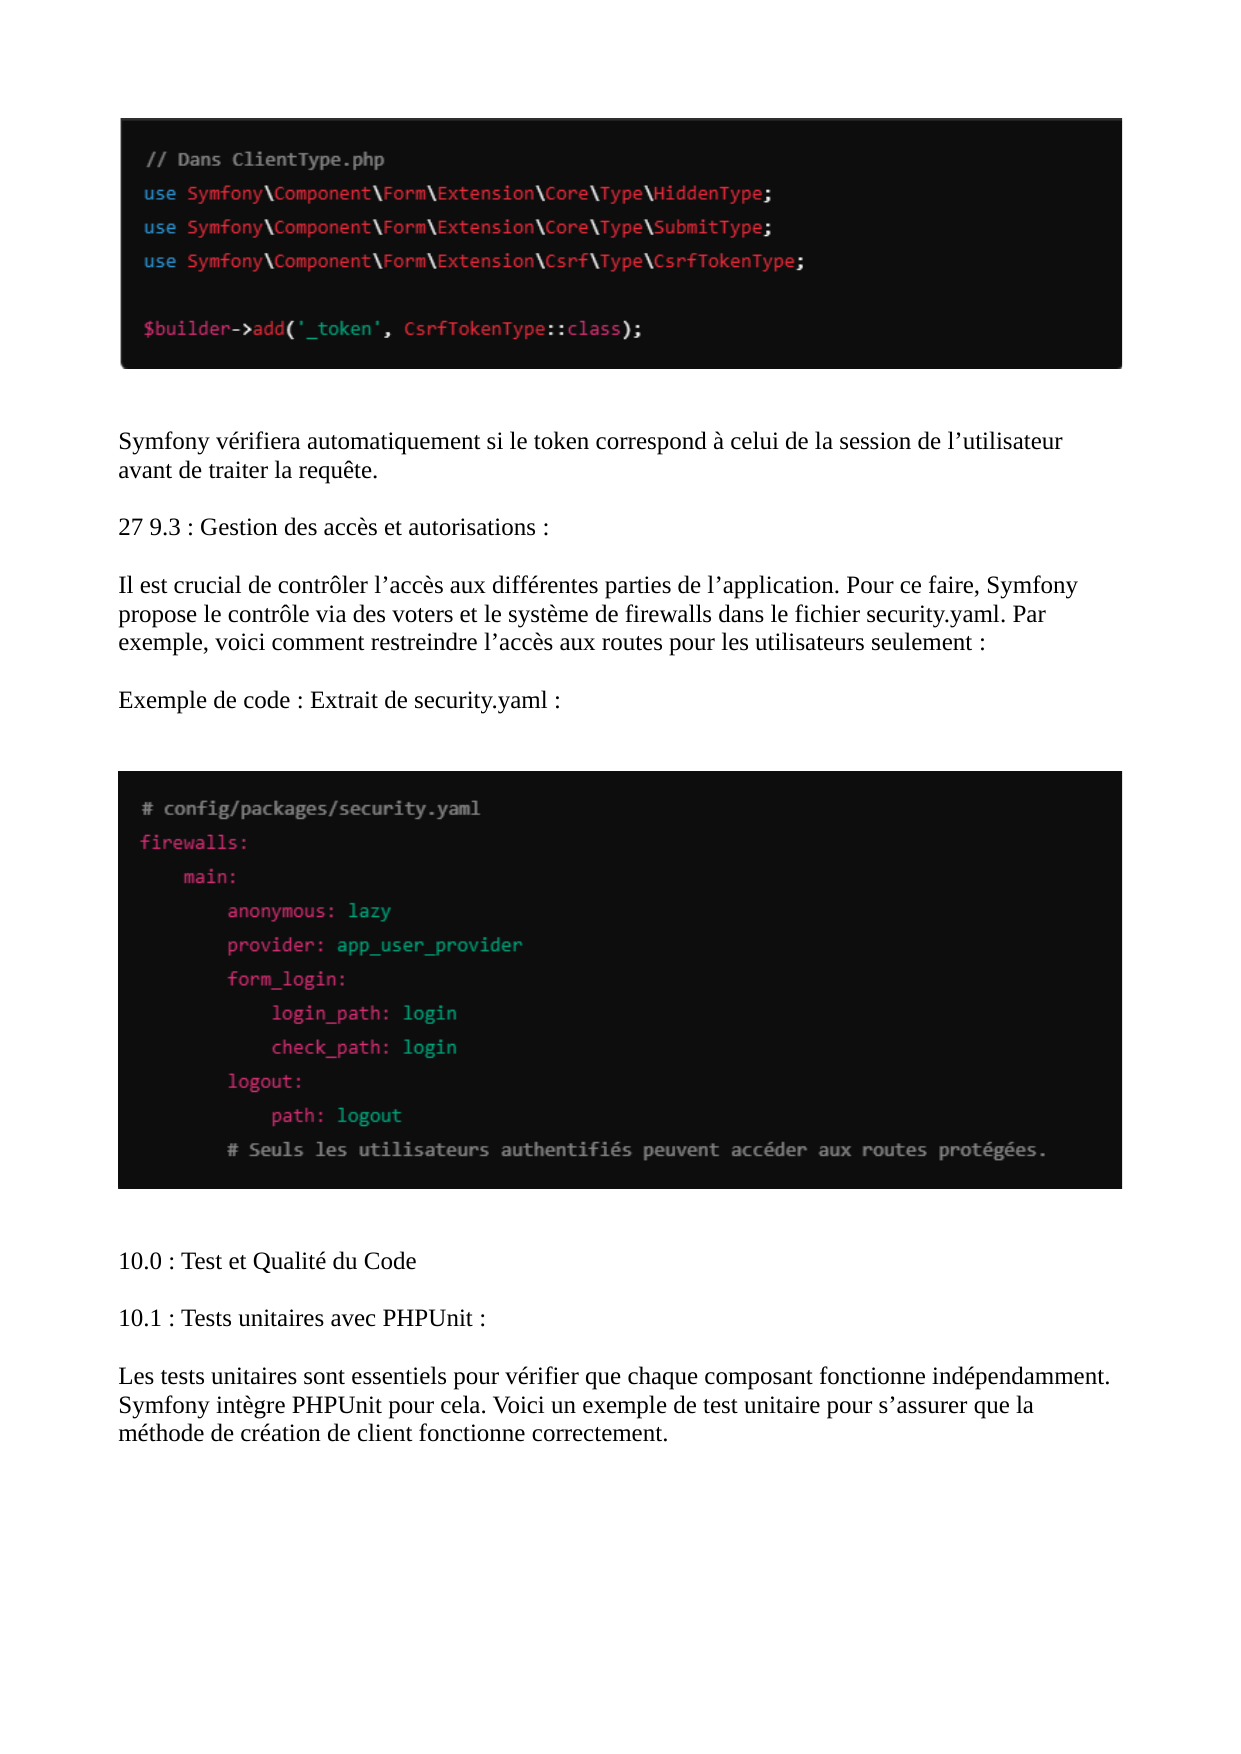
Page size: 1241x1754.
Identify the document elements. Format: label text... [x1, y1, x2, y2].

text Exemple de code : Extrait de security.yaml : [118, 685, 1122, 714]
text 10.1 : Tests unitaires avec PHPUnit : [118, 1303, 1122, 1332]
text Il est crucial de contrôler l’accès aux différentes parties de l’application. Pour ce faire, Symfony propose le contrôle via des voters et le système de firewalls dans le fichier security.yaml. Par exemple, voici comment restreindre l’accès aux routes pour les utilisateurs seulement : [118, 570, 1122, 656]
picture [118, 771, 1123, 1189]
text 10.0 : Test et Qualité du Code [118, 1246, 1122, 1275]
text 27 9.3 : Gestion des accès et autorisations : [118, 512, 1122, 541]
text Les tests unitaires sont essentiels pour vérifier que chaque composant fonctionne indépendamment. Symfony intègre PHPUnit pour cela. Voici un exemple de test unitaire pour s’assurer que la méthode de création de client fonctionne correctement. [118, 1361, 1122, 1447]
picture [118, 118, 1123, 369]
text Symfony vérifiera automatiquement si le token correspond à celui de la session de l’utilisateur avant de traiter la requête. [118, 426, 1122, 484]
